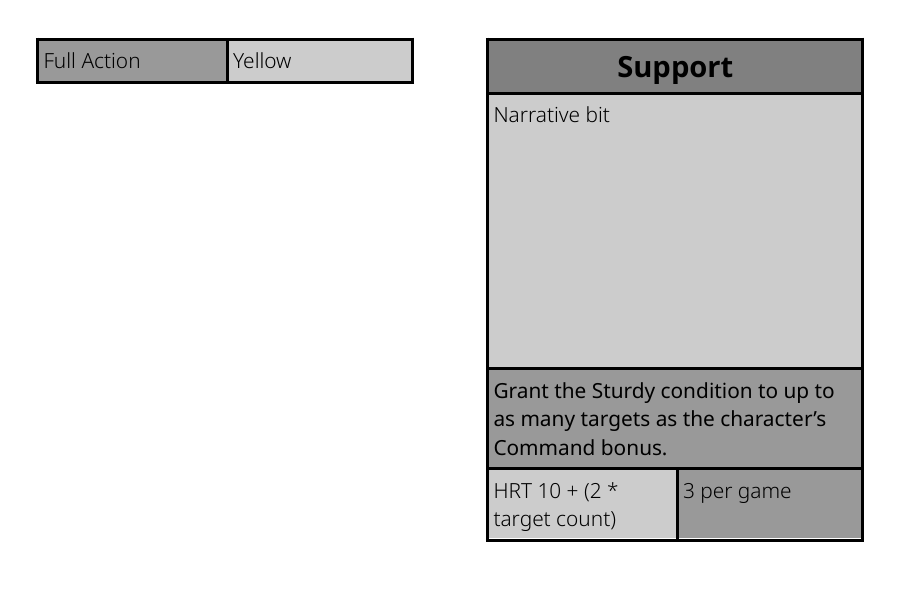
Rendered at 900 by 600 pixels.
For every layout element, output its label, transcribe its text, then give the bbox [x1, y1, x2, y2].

table_cell Narrative bit [489, 95, 861, 367]
table_cell Yellow [229, 41, 411, 81]
table_cell Full Action [39, 41, 226, 81]
table_cell Grant the Sturdy condition to up to as many targets as the character’s Command bonus. [489, 370, 861, 467]
table_cell HRT 10 + (2 * target count) [489, 470, 676, 538]
table_cell 3 per game [679, 470, 861, 538]
table_header Support [489, 41, 861, 92]
